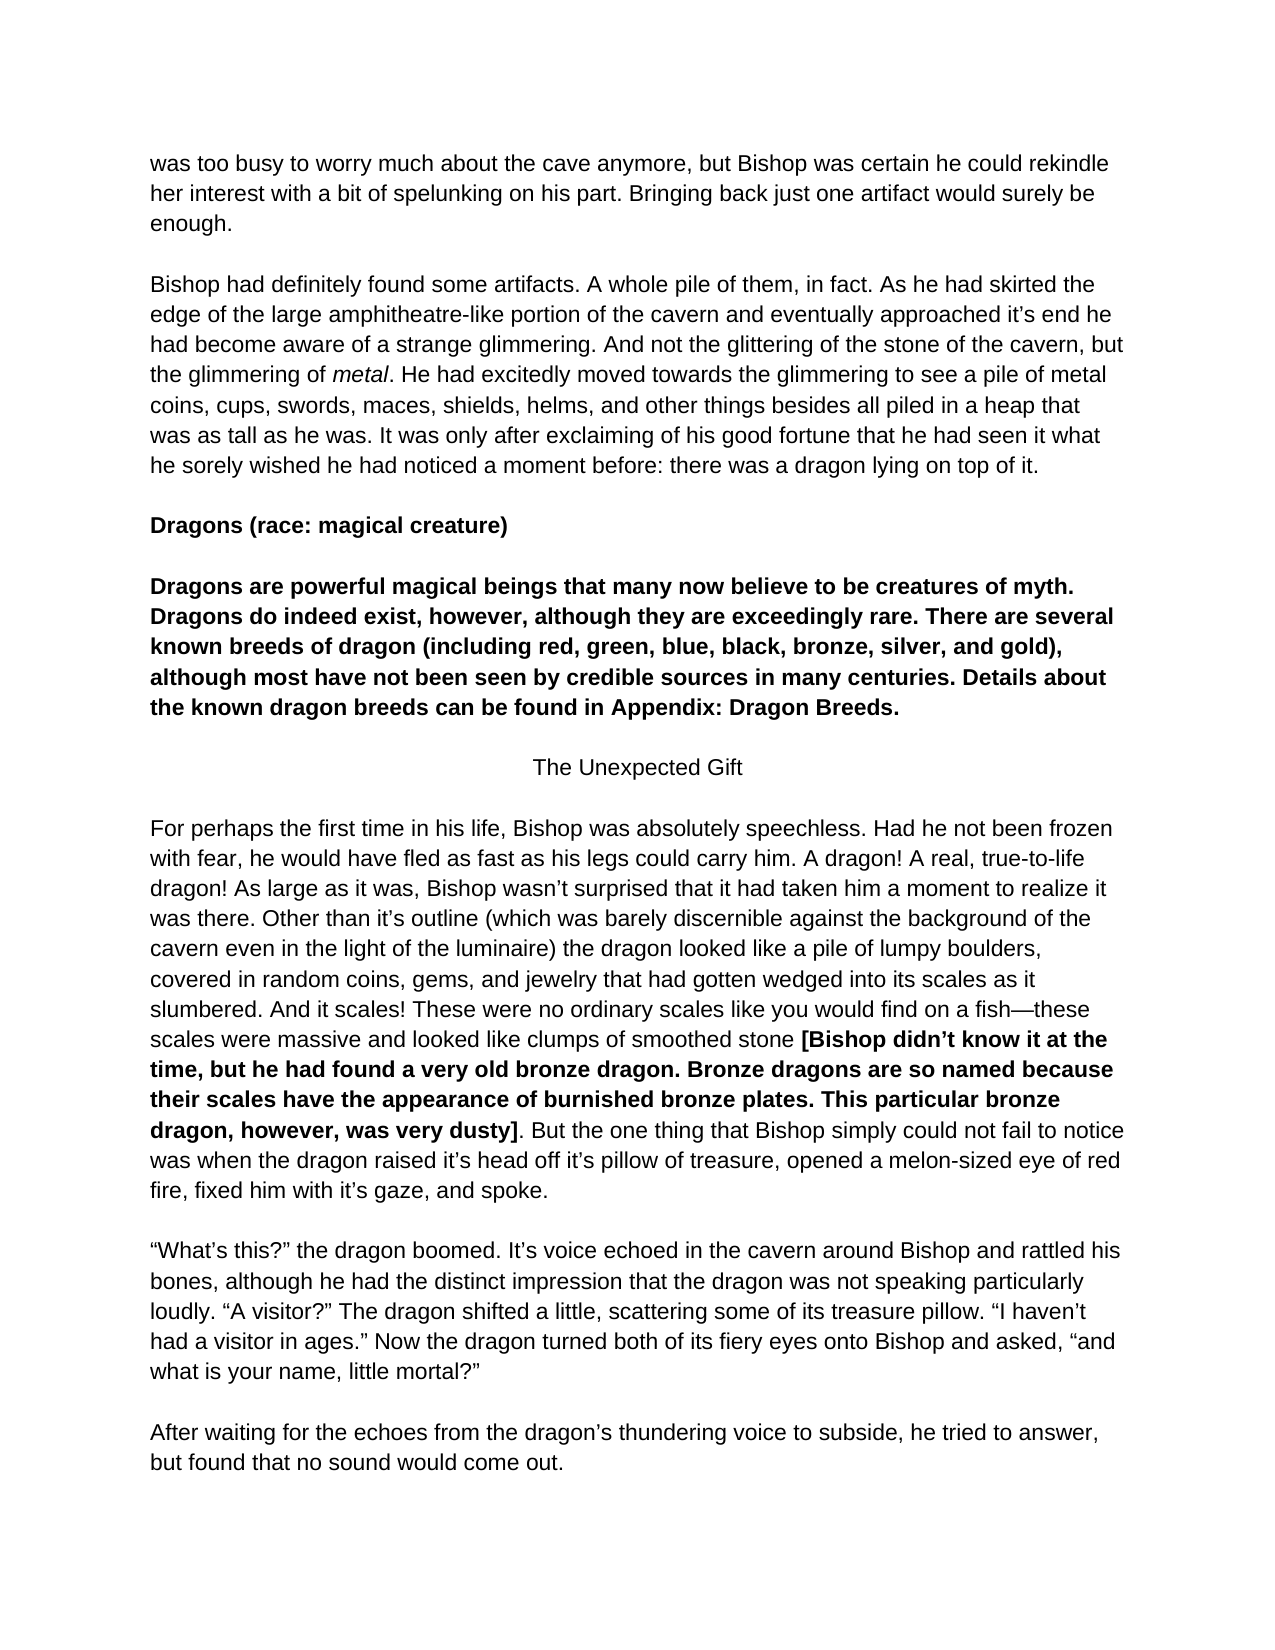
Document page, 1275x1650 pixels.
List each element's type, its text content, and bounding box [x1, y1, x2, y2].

text was too busy to worry much about the cave anymore, but Bishop was certain he could rekindle her interest with a bit of spelunking on his part. Bringing back just one artifact would surely be enough. [150, 150, 1125, 237]
text The Unexpected Gift [150, 754, 1125, 781]
text Bishop had definitely found some artifacts. A whole pile of them, in fact. As he had skirted the edge of the large amphitheatre-like portion of the cavern and eventually approached it’s end he had become aware of a strange glimmering. And not the glittering of the stone of the cavern, but the glimmering of metal. He had excitedly moved towards the glimmering to see a pile of metal coins, cups, swords, maces, shields, helms, and other things besides all piled in a heap that was as tall as he was. It was only after exclaiming of his good fortune that he had seen it what he sorely wished he had noticed a moment before: there was a dragon lying on top of it. [150, 271, 1125, 478]
text For perhaps the first time in his life, Bishop was absolutely speechless. Had he not been frozen with fear, he would have fled as fast as his legs could carry him. A dragon! A real, true-to-life dragon! As large as it was, Bishop wasn’t surprised that it had taken him a moment to realize it was there. Other than it’s outline (which was barely discernible against the background of the cavern even in the light of the luminaire) the dragon looked like a pile of lumpy boulders, covered in random coins, gems, and jewelry that had gotten wedged into its scales as it slumbered. And it scales! These were no ordinary scales like you would find on a fish—these scales were massive and looked like clumps of smoothed stone [Bishop didn’t know it at the time, but he had found a very old bronze dragon. Bronze dragons are so named because their scales have the appearance of burnished bronze plates. This particular bronze dragon, however, was very dusty]. But the one thing that Bishop simply could not fail to notice was when the dragon raised it’s head off it’s pillow of treasure, opened a melon-sized eye of red fire, fixed him with it’s gaze, and spoke. [150, 814, 1125, 1203]
text “What’s this?” the dragon boomed. It’s voice echoed in the cavern around Bishop and rattled his bones, although he had the distinct impression that the dragon was not speaking particularly loudly. “A visitor?” The dragon shifted a little, scattering some of its treasure pillow. “I haven’t had a visitor in ages.” Now the dragon turned both of its fiery eyes onto Bishop and asked, “and what is your name, little mortal?” [150, 1237, 1125, 1385]
text Dragons (race: magical creature) [150, 512, 1125, 539]
text Dragons are powerful magical beings that many now believe to be creatures of myth. Dragons do indeed exist, however, although they are exceedingly rare. There are several known breeds of dragon (including red, green, blue, black, bronze, silver, and gold), although most have not been seen by credible sources in many centuries. Details about the known dragon breeds can be found in Appendix: Dragon Breeds. [150, 573, 1125, 720]
text After waiting for the echoes from the dragon’s thundering voice to subside, he tried to answer, but found that no sound would come out. [150, 1419, 1125, 1475]
